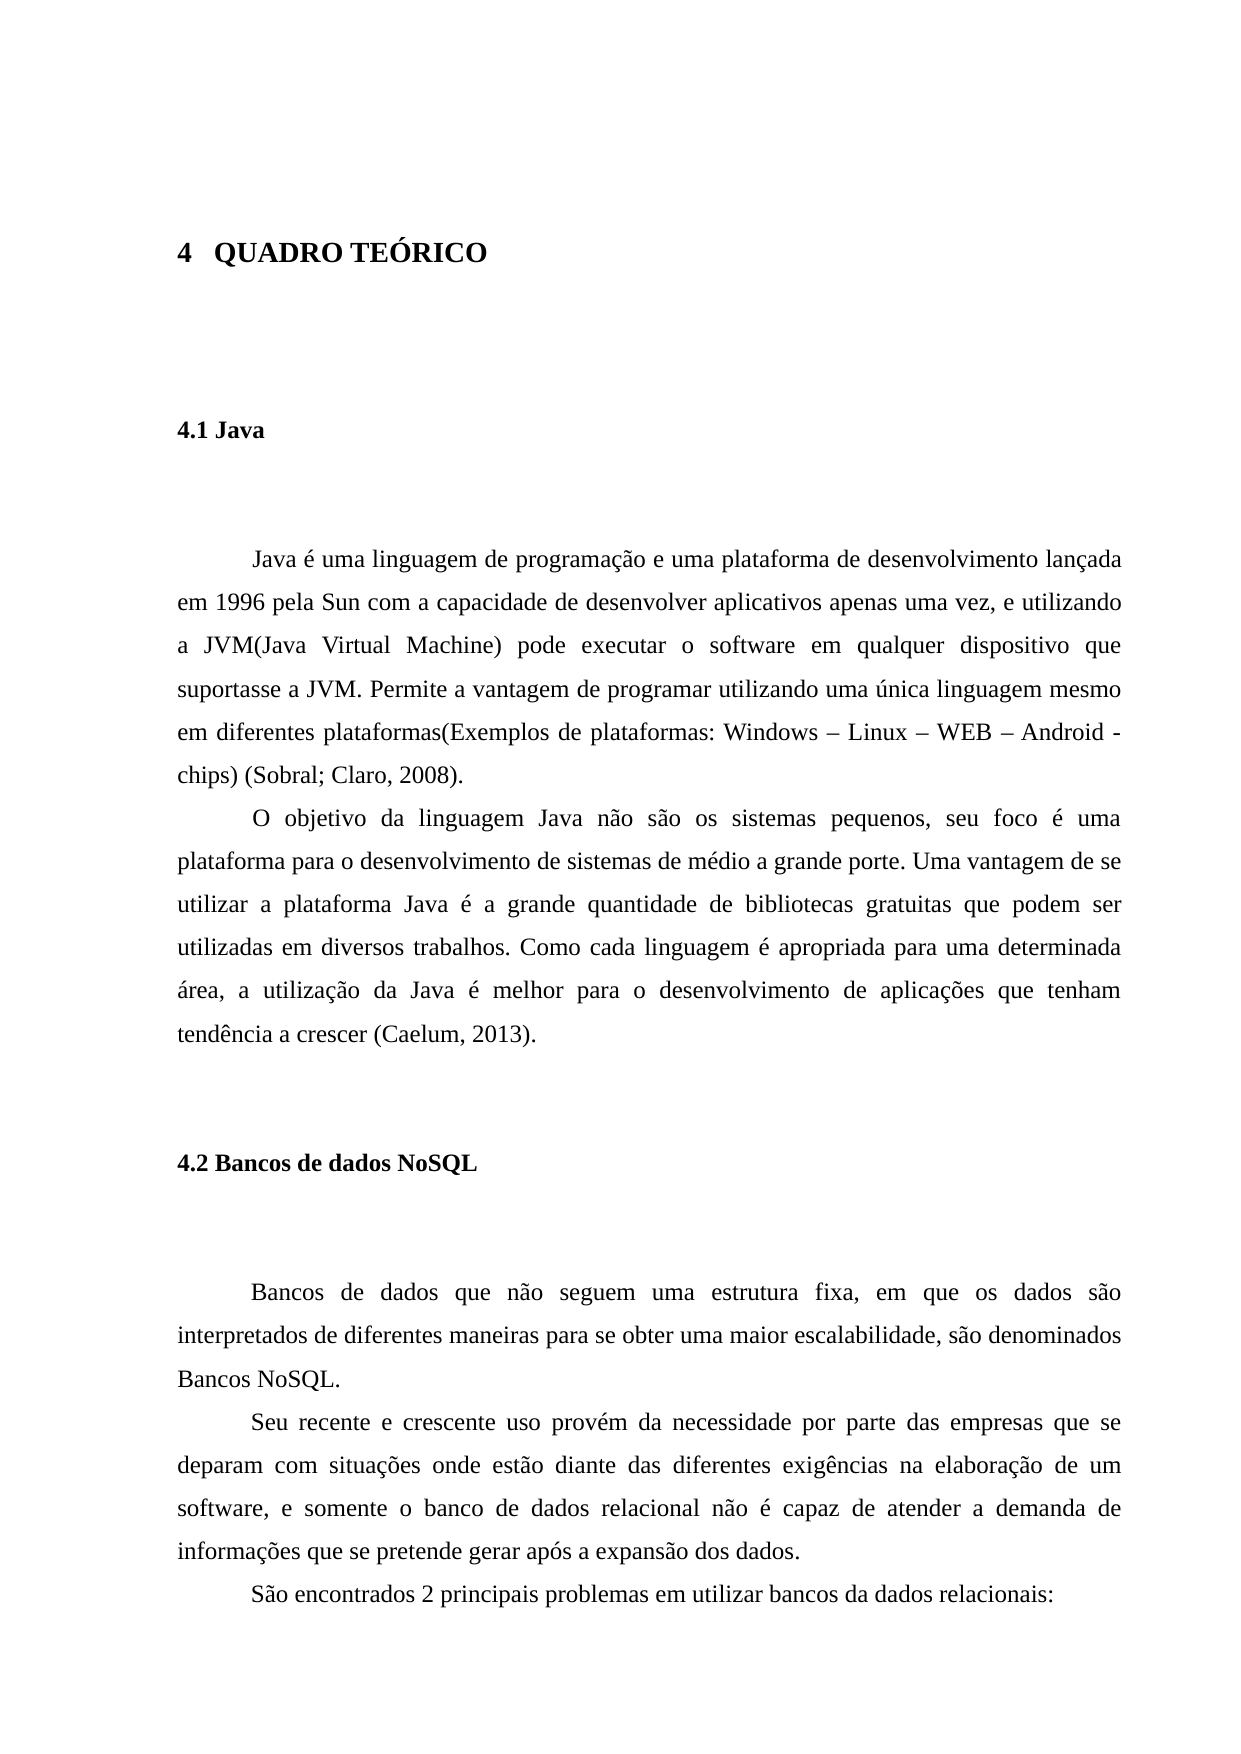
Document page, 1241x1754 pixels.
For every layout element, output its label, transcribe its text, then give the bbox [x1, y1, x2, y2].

text Java é uma linguagem de programação e uma plataforma de desenvolvimento lançada em 1996 pela Sun com a capacidade de desenvolver aplicativos apenas uma vez, e utilizando a JVM(Java Virtual Machine) pode executar o software em qualquer dispositivo que suportasse a JVM. Permite a vantagem de programar utilizando uma única linguagem mesmo em diferentes plataformas(Exemplos de plataformas: Windows – Linux – WEB – Android - chips) (Sobral; Claro, 2008). [177, 544, 1122, 789]
text Bancos de dados que não seguem uma estrutura fixa, em que os dados são interpretados de diferentes maneiras para se obter uma maior escalabilidade, são denominados Bancos NoSQL. [177, 1277, 1122, 1392]
text O objetivo da linguagem Java não são os sistemas pequenos, seu foco é uma plataforma para o desenvolvimento de sistemas de médio a grande porte. Uma vantagem de se utilizar a plataforma Java é a grande quantidade de bibliotecas gratuitas que podem ser utilizadas em diversos trabalhos. Como cada linguagem é apropriada para uma determinada área, a utilização da Java é melhor para o desenvolvimento de aplicações que tenham tendência a crescer (Caelum, 2013). [177, 803, 1122, 1047]
subtitle 4.2 Bancos de dados NoSQL [177, 1148, 1122, 1177]
title Quadro teórico [177, 235, 1122, 269]
subtitle 4.1 Java [177, 415, 1122, 444]
text Seu recente e crescente uso provém da necessidade por parte das empresas que se deparam com situações onde estão diante das diferentes exigências na elaboração de um software, e somente o banco de dados relacional não é capaz de atender a demanda de informações que se pretende gerar após a expansão dos dados. [177, 1407, 1122, 1565]
text São encontrados 2 principais problemas em utilizar bancos da dados relacionais: [177, 1579, 1122, 1608]
